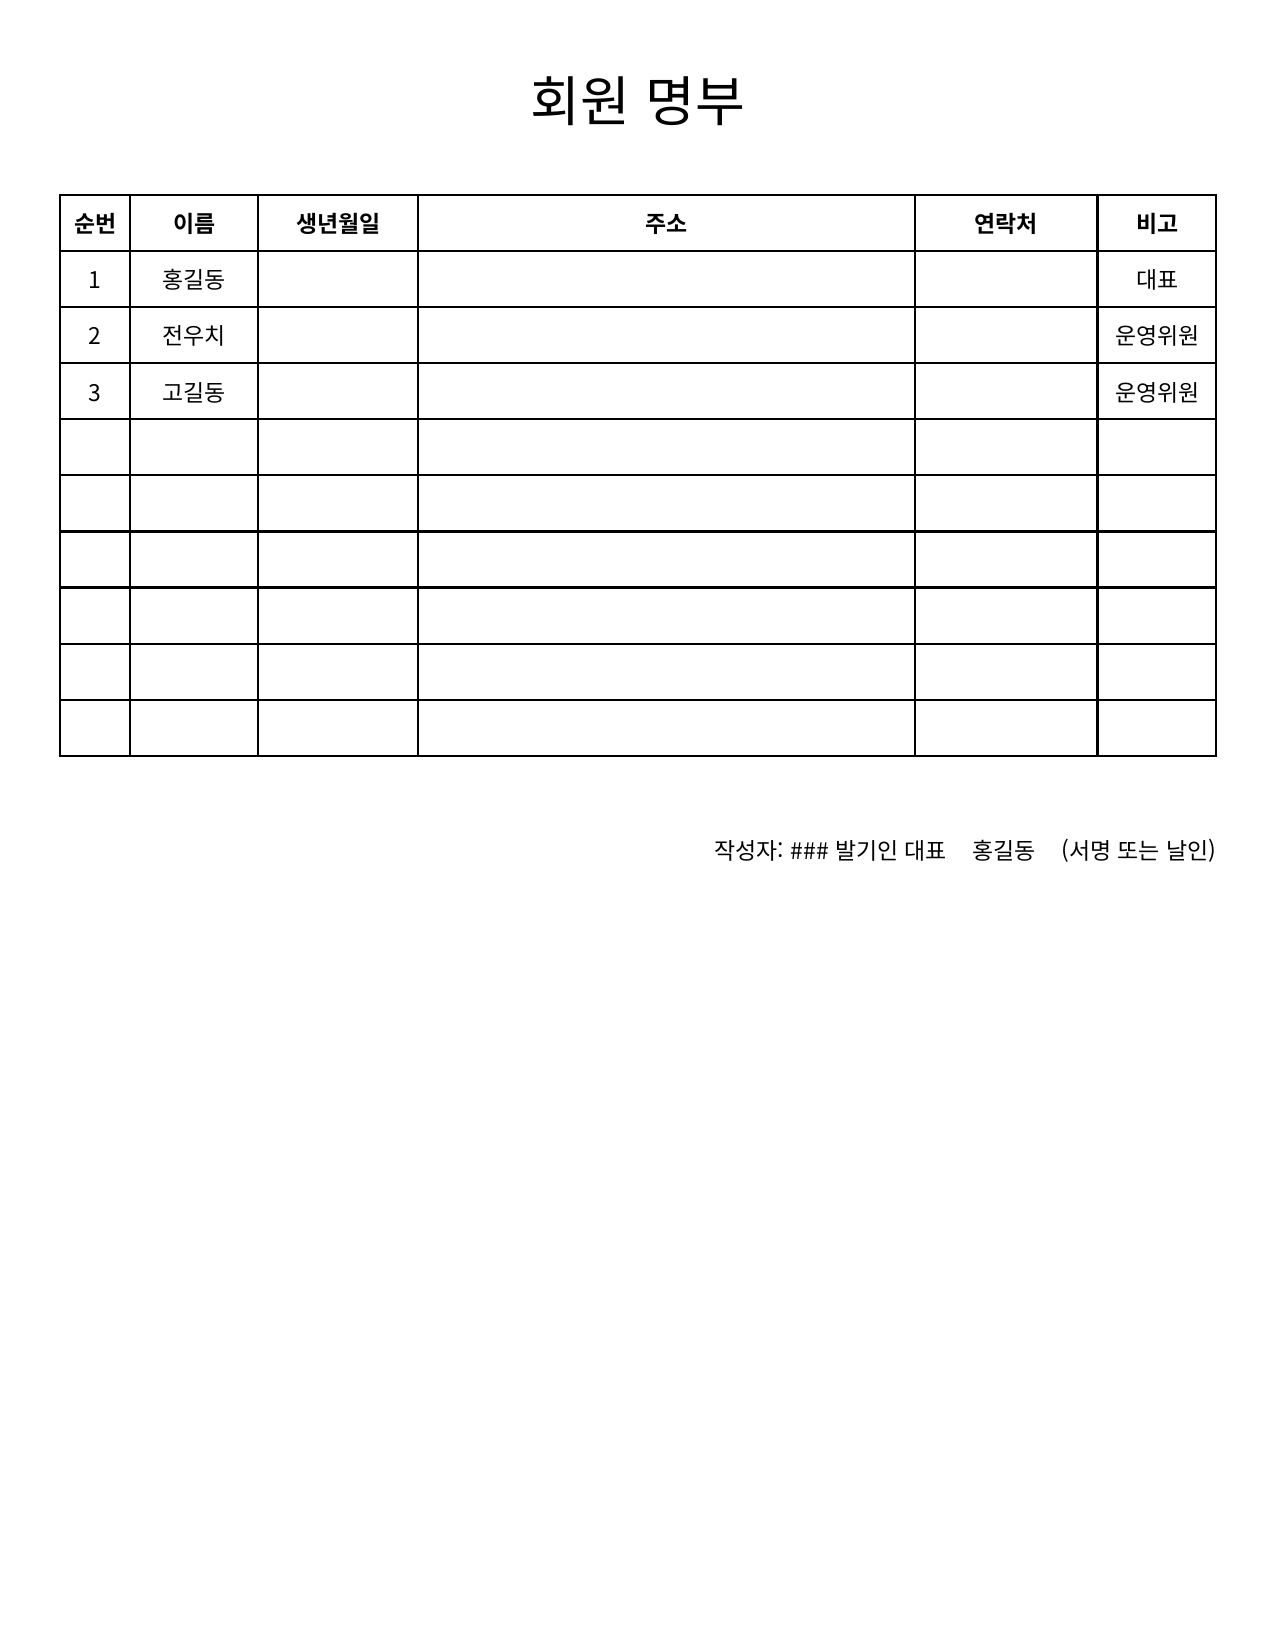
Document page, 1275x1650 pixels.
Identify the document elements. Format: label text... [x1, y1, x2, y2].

table_cell [916, 364, 1096, 418]
table_cell [1099, 701, 1215, 755]
table_cell [259, 533, 417, 586]
table_cell [419, 308, 914, 362]
table_header 비고 [1099, 196, 1215, 249]
table_cell [259, 476, 417, 530]
table_cell [259, 364, 417, 418]
table_cell [419, 645, 914, 699]
table_cell 고길동 [131, 364, 257, 418]
table_cell [61, 476, 129, 530]
table_cell 운영위원 [1099, 308, 1215, 362]
table_cell [419, 252, 914, 306]
table_cell [916, 701, 1096, 755]
table_cell [1099, 420, 1215, 474]
table_cell [1099, 589, 1215, 643]
table_cell 운영위원 [1099, 364, 1215, 418]
table_header 주소 [419, 196, 914, 249]
table_cell [259, 308, 417, 362]
table_cell 1 [61, 252, 129, 306]
table_cell [916, 308, 1096, 362]
table_cell [419, 589, 914, 643]
table_cell [131, 645, 257, 699]
table_cell 전우치 [131, 308, 257, 362]
table_cell [1099, 476, 1215, 530]
table_cell [61, 701, 129, 755]
table_cell [419, 476, 914, 530]
table_cell [131, 476, 257, 530]
table_cell [259, 701, 417, 755]
table_header 순번 [61, 196, 129, 249]
title 회원 명부 [59, 59, 1216, 137]
table_cell [131, 420, 257, 474]
table_cell [1099, 533, 1215, 586]
table_cell [61, 589, 129, 643]
table_header 연락처 [916, 196, 1096, 249]
table_cell 3 [61, 364, 129, 418]
table_cell [419, 533, 914, 586]
table_cell [131, 533, 257, 586]
table_cell [916, 645, 1096, 699]
table_cell [916, 533, 1096, 586]
table_cell [131, 589, 257, 643]
table_cell [916, 476, 1096, 530]
table_cell 2 [61, 308, 129, 362]
table_header 이름 [131, 196, 257, 249]
table_cell [259, 645, 417, 699]
table_cell [916, 252, 1096, 306]
table_cell [131, 701, 257, 755]
table_header 생년월일 [259, 196, 417, 249]
table_cell [259, 252, 417, 306]
table_cell [419, 420, 914, 474]
table_cell [259, 589, 417, 643]
table_cell [419, 701, 914, 755]
table_cell [61, 533, 129, 586]
table_cell [916, 420, 1096, 474]
table_cell [1099, 645, 1215, 699]
text 작성자: ### 발기인 대표 홍길동 (서명 또는 날인) [59, 833, 1216, 866]
table_cell 홍길동 [131, 252, 257, 306]
table_cell [419, 364, 914, 418]
table_cell [61, 420, 129, 474]
table_cell [259, 420, 417, 474]
table_cell 대표 [1099, 252, 1215, 306]
table_cell [916, 589, 1096, 643]
table_cell [61, 645, 129, 699]
